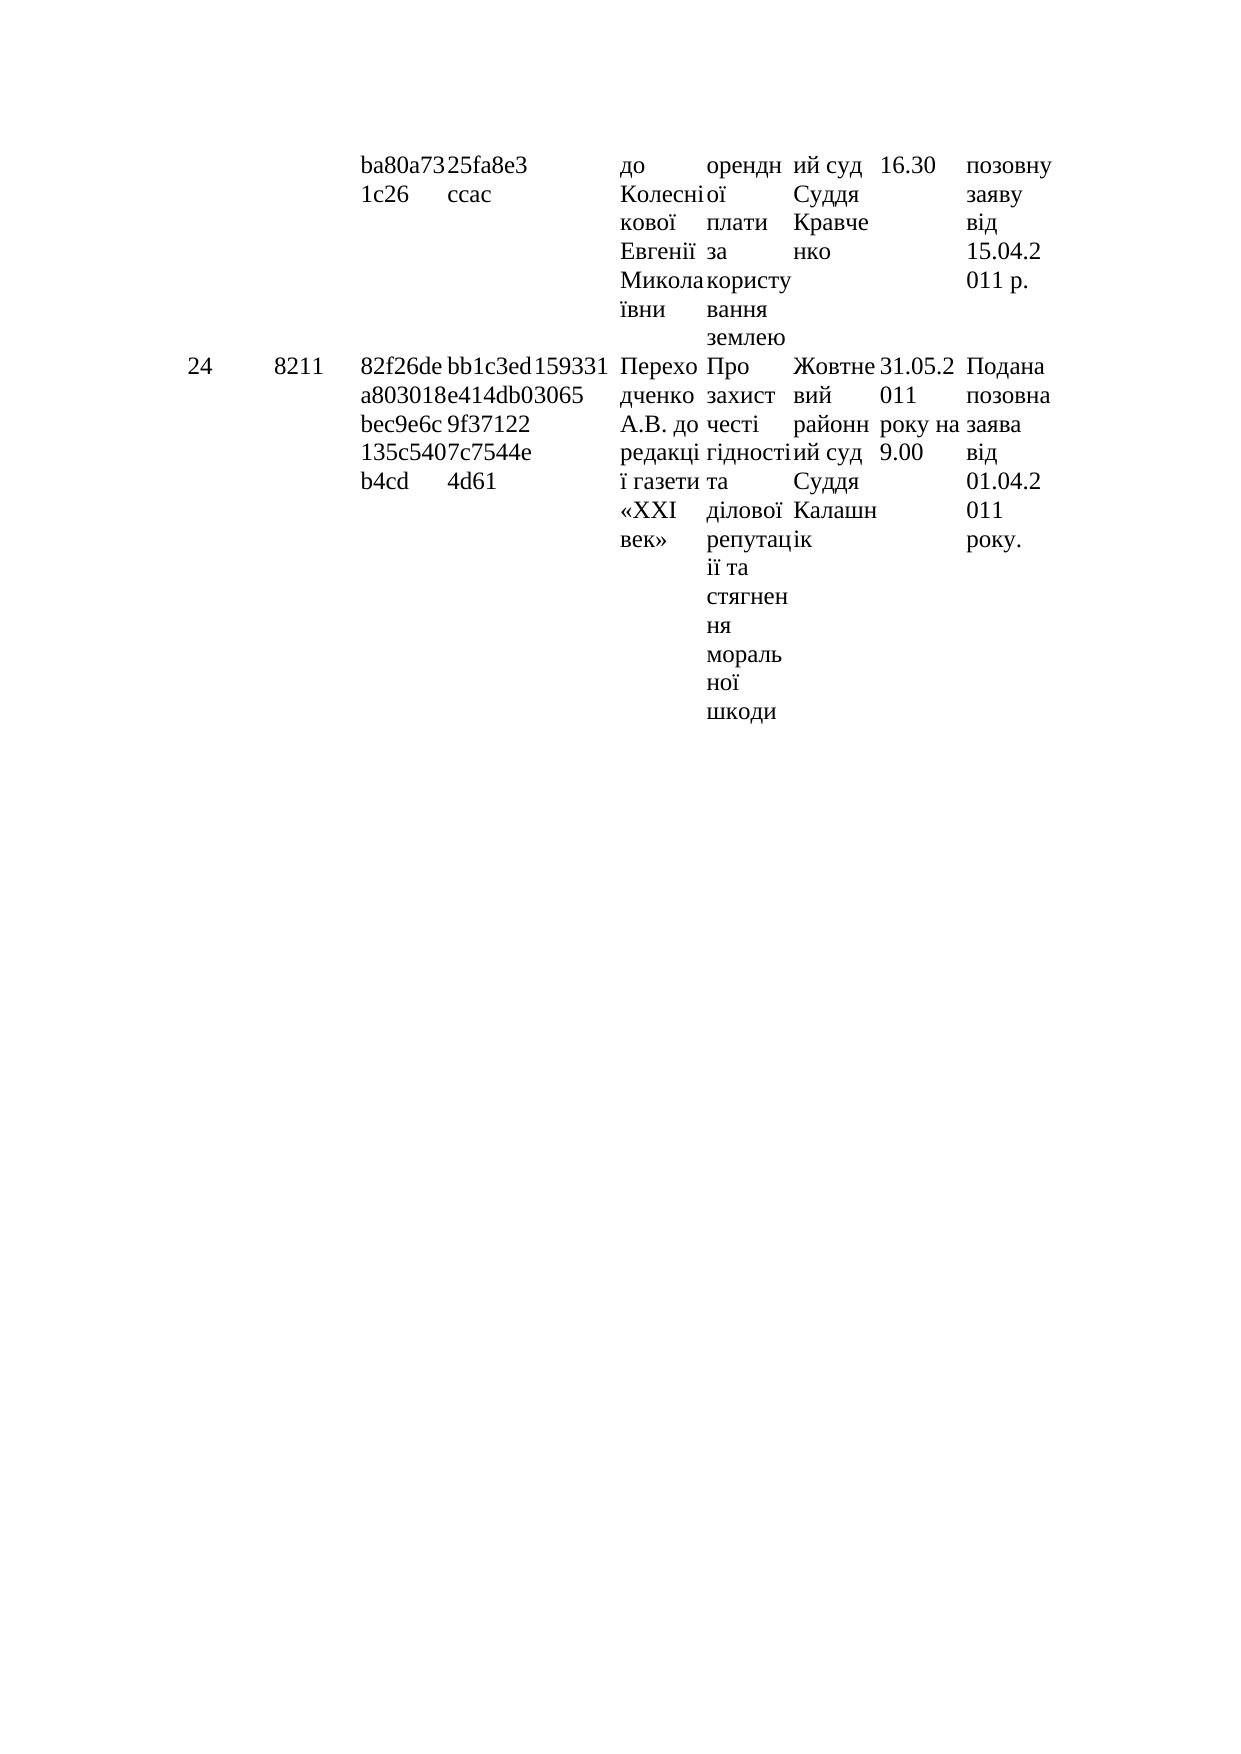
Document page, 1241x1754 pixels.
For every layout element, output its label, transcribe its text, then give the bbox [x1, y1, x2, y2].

table_cell 16.30 [880, 150, 966, 351]
table_cell 82f26dea803018bec9e6c135c540b4cd [360, 351, 447, 725]
table_cell 24 [188, 351, 274, 725]
table_cell bb1c3ede414db09f371227c7544e4d61 [447, 351, 533, 725]
table_cell орендної плати за користування землею [706, 150, 793, 351]
table_cell ий суд Суддя Кравченко [793, 150, 879, 351]
table_cell 8211 [274, 351, 360, 725]
table_cell Переходченко А.В. до редакції газети «ХХІ век» [620, 351, 706, 725]
table_cell [534, 150, 620, 351]
table_cell [274, 150, 360, 351]
table_cell ba80a731c26 [360, 150, 447, 351]
table_cell 1593313065 [534, 351, 620, 725]
table_cell Про захист честі гідності та ділової репутації та стягнення моральної шкоди [706, 351, 793, 725]
table_cell позовну заяву від 15.04.2011 р. [966, 150, 1053, 351]
table_cell до Колеснікової Евгенії Миколаївни [620, 150, 706, 351]
table_cell 25fa8e3ccac [447, 150, 533, 351]
table_cell Жовтневий районний суд Суддя Калашнік [793, 351, 879, 725]
table_cell [188, 150, 274, 351]
table_cell Подана позовна заява від 01.04.2011 року. [966, 351, 1053, 725]
table_cell 31.05.2011 року на 9.00 [880, 351, 966, 725]
